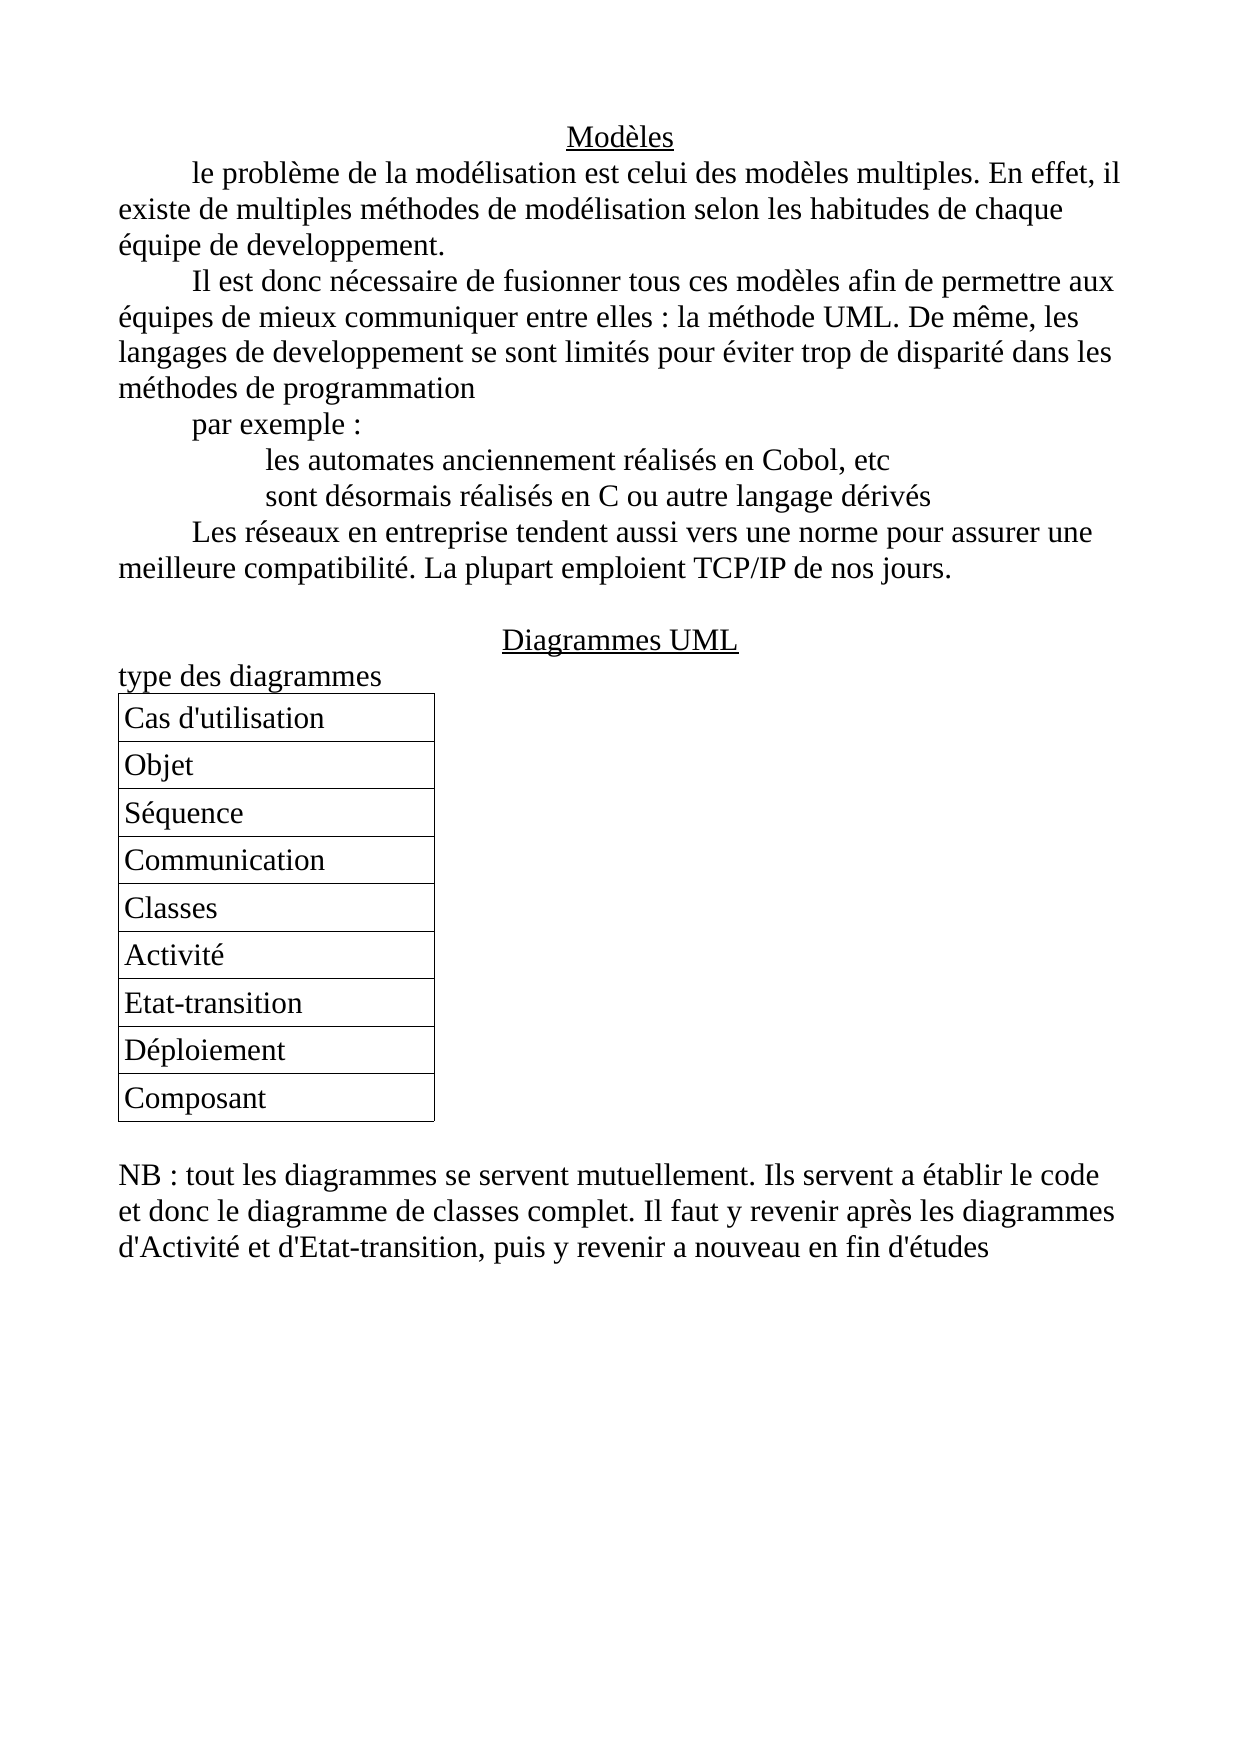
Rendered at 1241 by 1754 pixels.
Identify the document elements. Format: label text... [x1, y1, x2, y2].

text par exemple : [118, 406, 1122, 442]
text Modèles [118, 118, 1122, 154]
table_cell Activité [119, 932, 434, 978]
text type des diagrammes [118, 657, 1122, 693]
table_cell Etat-transition [119, 979, 434, 1026]
table_cell Objet [119, 742, 434, 788]
table_cell Classes [119, 884, 434, 931]
table_header Cas d'utilisation [119, 694, 434, 741]
text Les réseaux en entreprise tendent aussi vers une norme pour assurer une meilleure compatibilité. La plupart emploient TCP/IP de nos jours. [118, 513, 1122, 585]
text Il est donc nécessaire de fusionner tous ces modèles afin de permettre aux équipes de mieux communiquer entre elles : la méthode UML. De même, les langages de developpement se sont limités pour éviter trop de disparité dans les méthodes de programmation [118, 262, 1122, 406]
table_cell Composant [119, 1074, 434, 1121]
text les automates anciennement réalisés en Cobol, etc [118, 442, 1122, 477]
text le problème de la modélisation est celui des modèles multiples. En effet, il existe de multiples méthodes de modélisation selon les habitudes de chaque équipe de developpement. [118, 154, 1122, 262]
text NB : tout les diagrammes se servent mutuellement. Ils servent a établir le code et donc le diagramme de classes complet. Il faut y revenir après les diagrammes d'Activité et d'Etat-transition, puis y revenir a nouveau en fin d'études [118, 1157, 1122, 1264]
text Diagrammes UML [118, 621, 1122, 657]
text sont désormais réalisés en C ou autre langage dérivés [118, 477, 1122, 513]
table_cell Communication [119, 837, 434, 883]
table_cell Déploiement [119, 1027, 434, 1073]
table_cell Séquence [119, 789, 434, 836]
